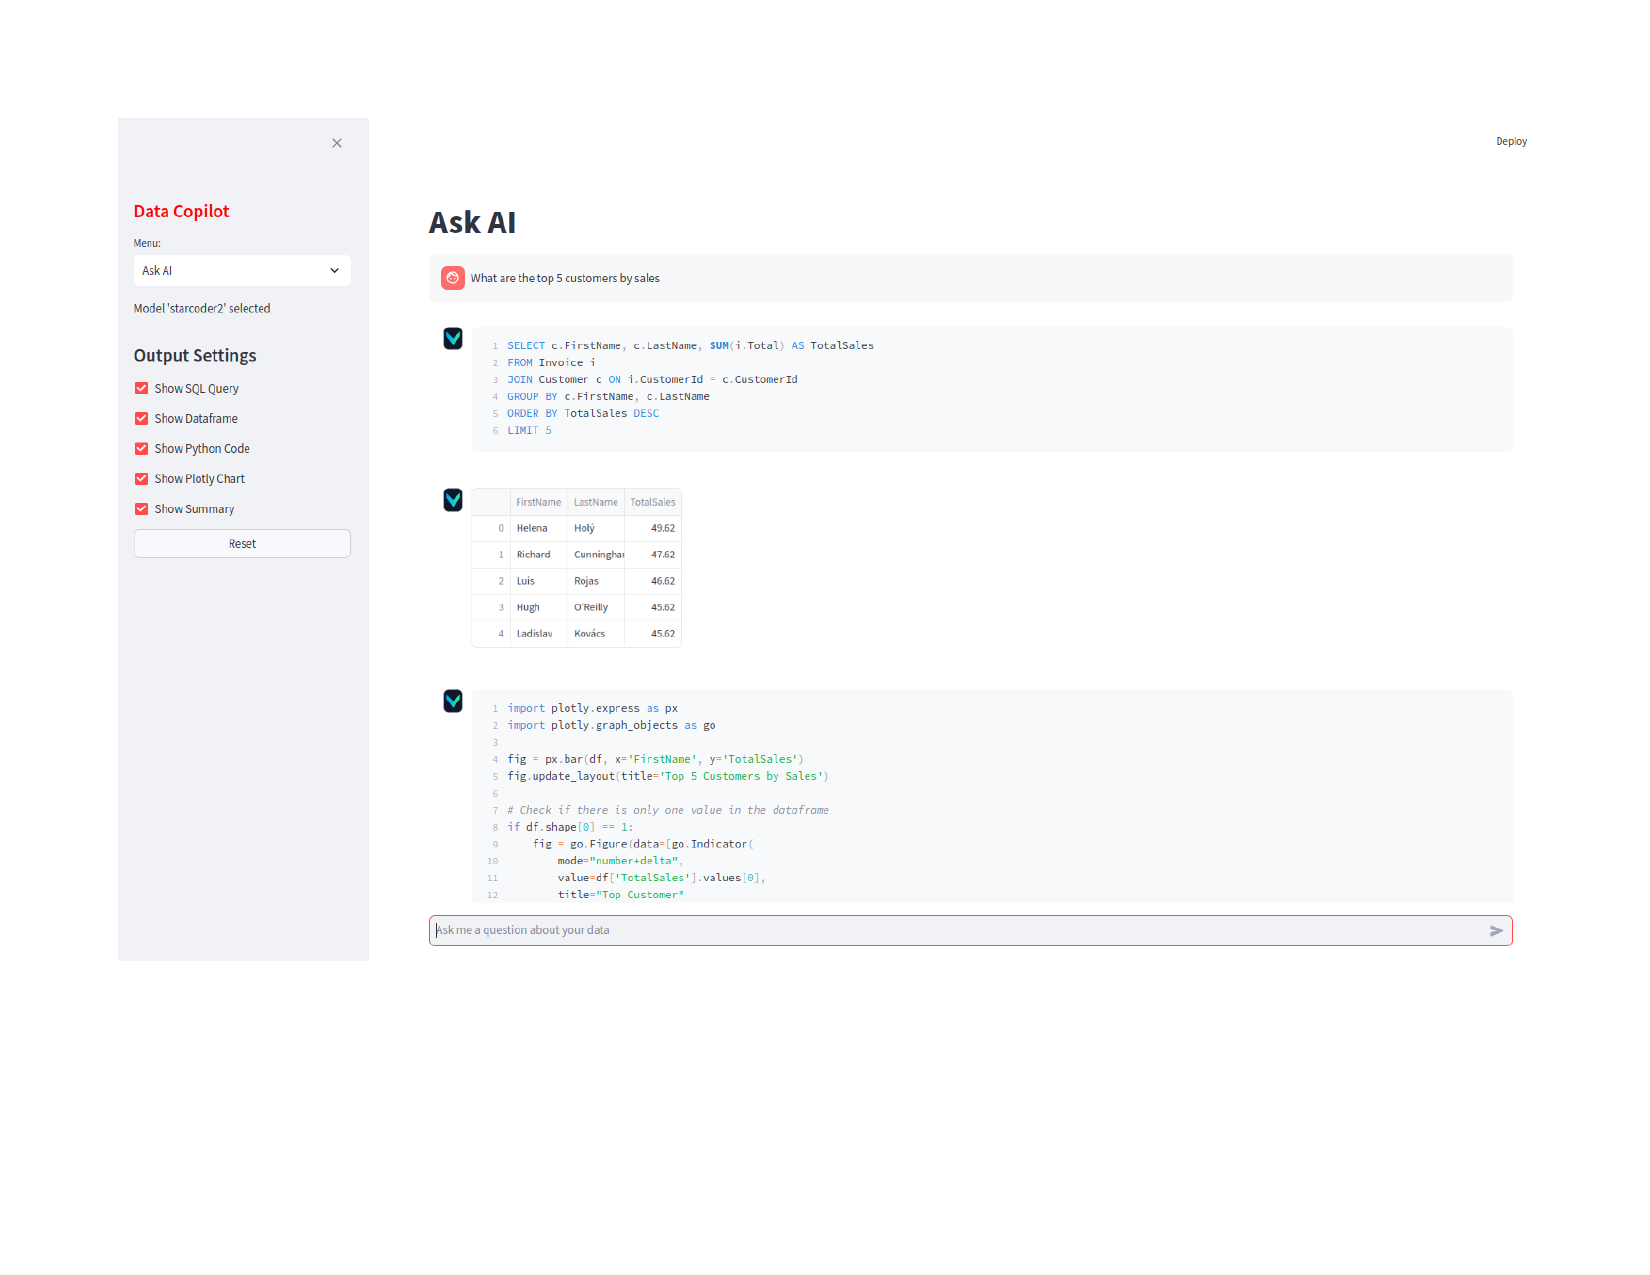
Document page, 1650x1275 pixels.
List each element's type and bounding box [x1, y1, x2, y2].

picture [118, 118, 1532, 961]
